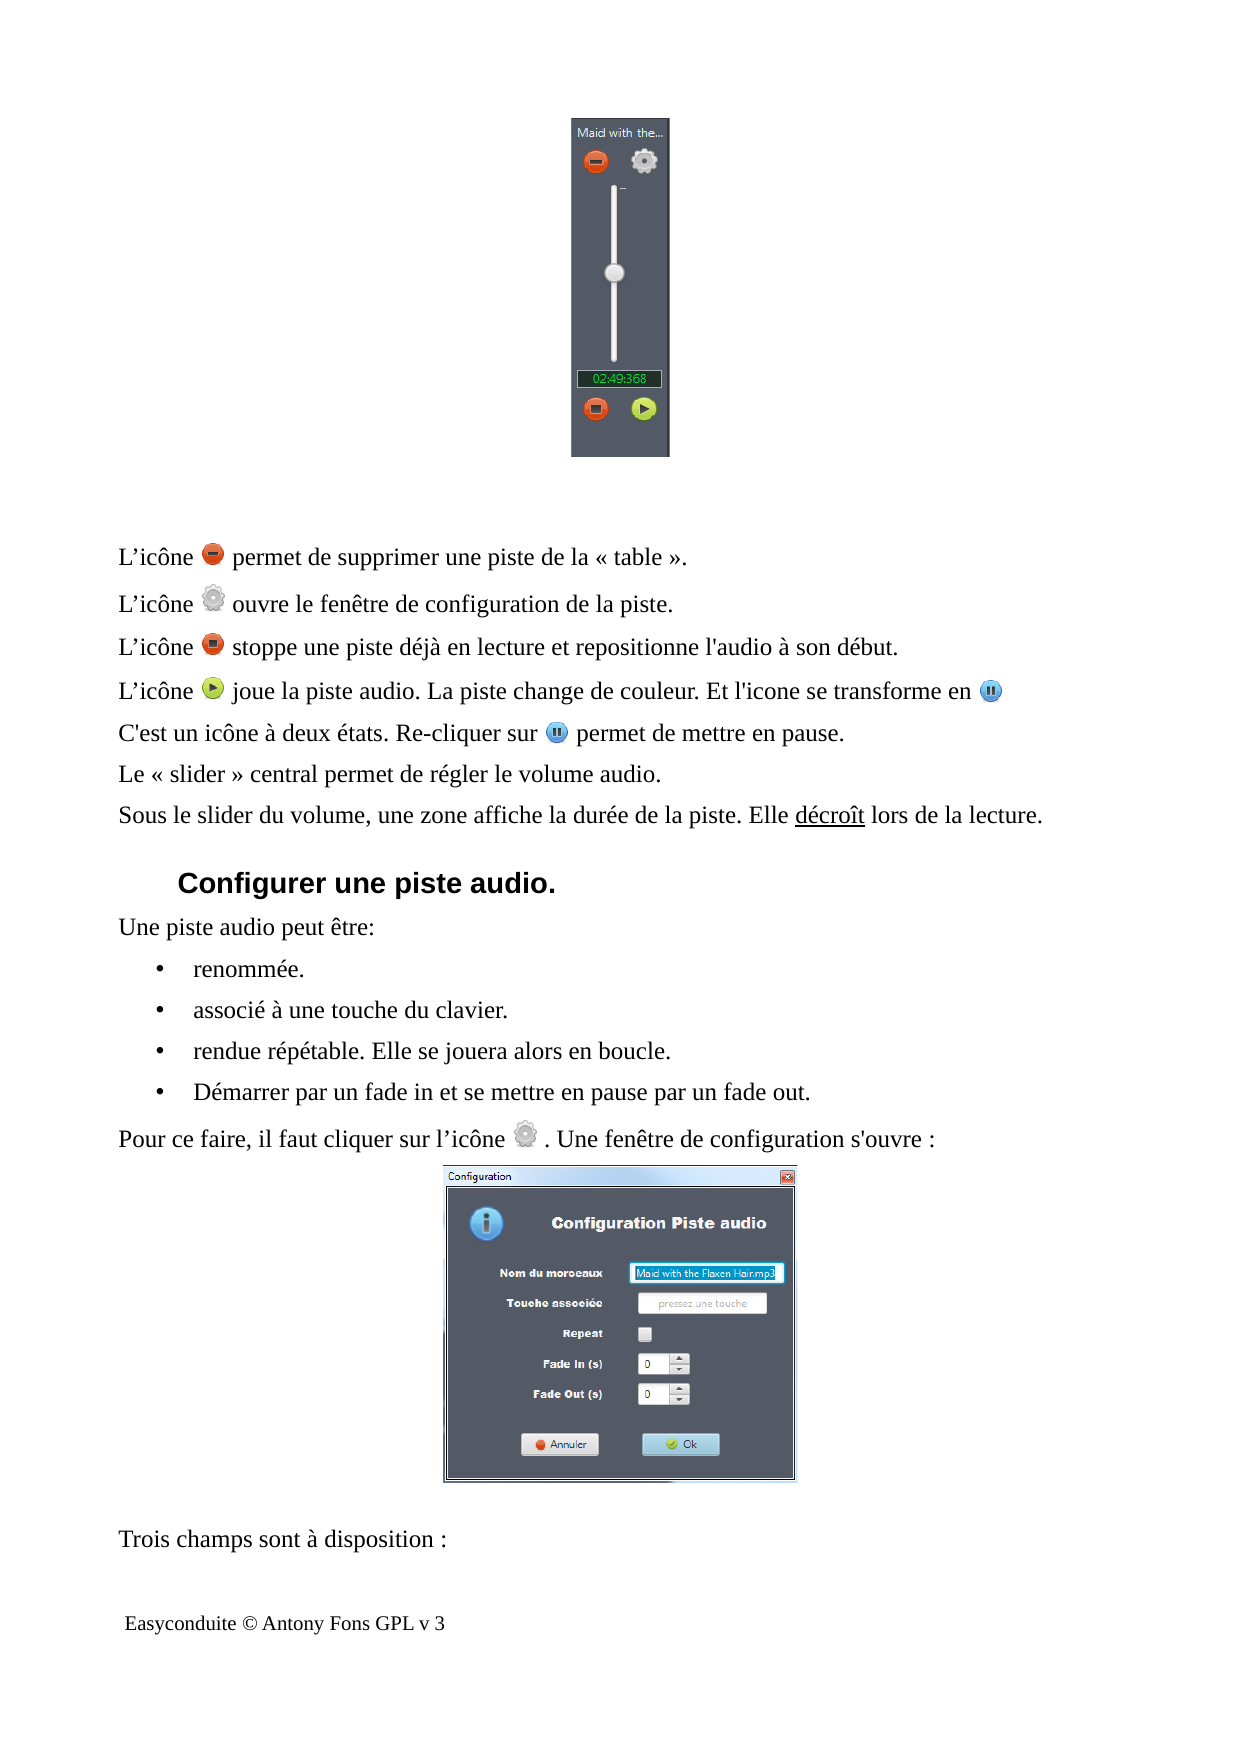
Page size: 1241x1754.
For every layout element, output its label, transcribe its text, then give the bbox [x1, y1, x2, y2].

picture [199, 673, 226, 700]
text Configurer une piste audio. [177, 866, 1122, 900]
picture [443, 1165, 798, 1483]
text Le « slider » central permet de régler le volume audio. [118, 759, 1122, 788]
picture [199, 583, 226, 612]
picture [511, 1118, 538, 1148]
list rendue répétable. Elle se jouera alors en boucle. [156, 1036, 1122, 1065]
list renommée. [156, 954, 1122, 982]
text L’icône permet de supprimer une piste de la « table ». [118, 539, 1122, 571]
text Une piste audio peut être: [118, 912, 1122, 941]
picture [977, 676, 1004, 703]
picture [199, 630, 226, 656]
text L’icône joue la piste audio. La piste change de couleur. Et l'icone se transforme en [118, 674, 1122, 705]
text L’icône ouvre le fenêtre de configuration de la piste. [118, 583, 1122, 617]
text L’icône stoppe une piste déjà en lecture et repositionne l'audio à son début. [118, 630, 1122, 661]
text Trois champs sont à disposition : [118, 1524, 1122, 1553]
list associé à une touche du clavier. [156, 995, 1122, 1024]
text Sous le slider du volume, une zone affiche la durée de la piste. Elle décroît lors de la lecture. [118, 800, 1122, 829]
picture [543, 718, 570, 744]
list Démarrer par un fade in et se mettre en pause par un fade out. [156, 1077, 1122, 1106]
text C'est un icône à deux états. Re-cliquer sur permet de mettre en pause. [118, 718, 1122, 746]
text Pour ce faire, il faut cliquer sur l’icône . Une fenêtre de configuration s'ouvre : [118, 1119, 1122, 1153]
picture [570, 118, 670, 457]
picture [199, 539, 226, 566]
